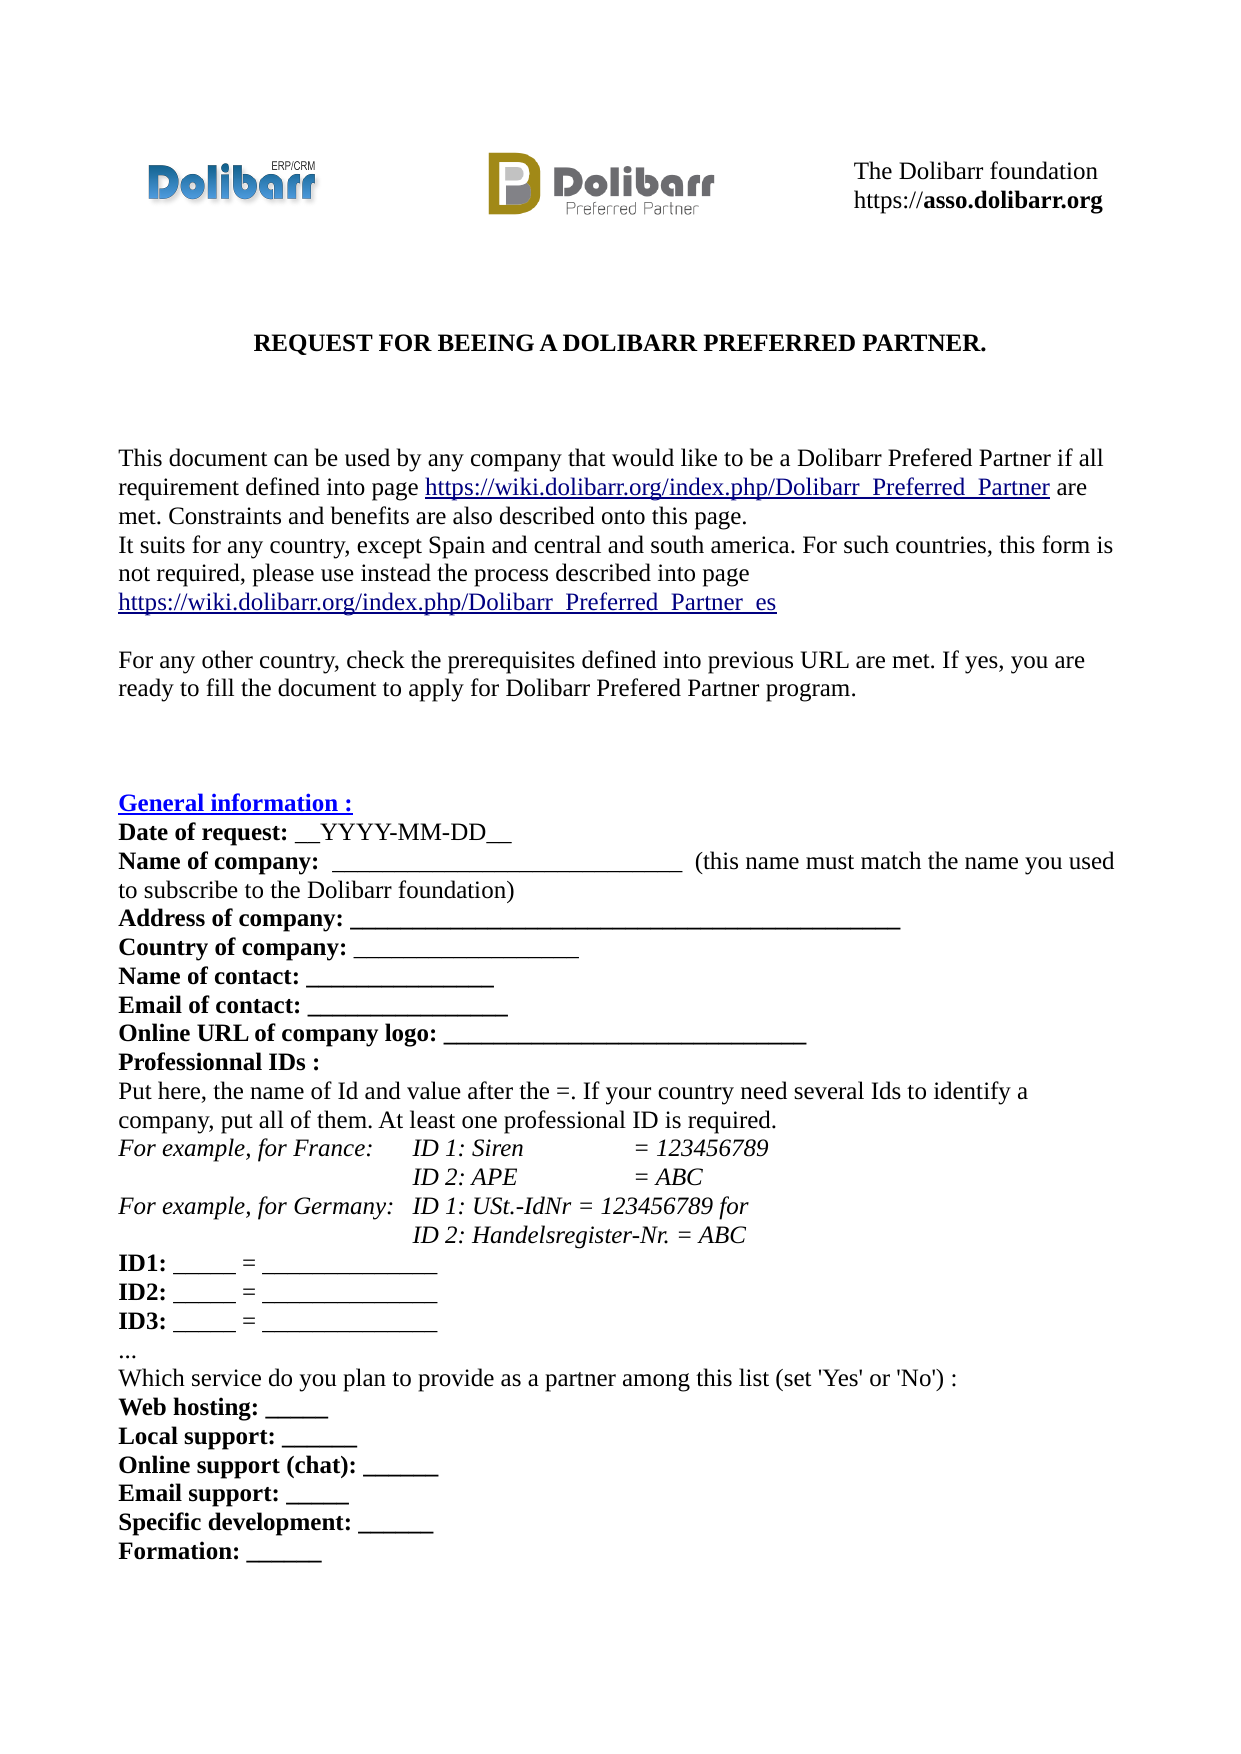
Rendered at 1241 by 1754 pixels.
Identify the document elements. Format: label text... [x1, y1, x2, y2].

text For any other country, check the prerequisites defined into previous URL are met. If yes, you are ready to fill the document to apply for Dolibarr Prefered Partner program. [118, 645, 1122, 702]
text Email support: _____ [118, 1478, 1122, 1507]
text ... [118, 1335, 1122, 1363]
text ID 2: APE = ABC [118, 1162, 1122, 1191]
text ID 2: Handelsregister-Nr. = ABC [118, 1220, 1122, 1248]
text Professionnal IDs : [118, 1047, 1122, 1076]
text This document can be used by any company that would like to be a Dolibarr Prefered Partner if all requirement defined into page https://wiki.dolibarr.org/index.php/Dolibarr_Preferred_Partner are met. Constraints and benefits are also described onto this page. [118, 443, 1122, 530]
text For example, for France: ID 1: Siren = 123456789 [118, 1133, 1122, 1162]
text Web hosting: _____ [118, 1392, 1122, 1421]
text General information : [118, 788, 1122, 817]
text Name of company: ____________________________ (this name must match the name you used to subscribe to the Dolibarr foundation) [118, 846, 1122, 903]
text ID1: _____ = ______________ [118, 1248, 1122, 1277]
text Address of company: ____________________________________________ [118, 903, 1122, 932]
picture [131, 107, 328, 252]
text [328, 156, 473, 185]
text Specific development: ______ [118, 1507, 1122, 1536]
text ID2: _____ = ______________ [118, 1277, 1122, 1306]
text It suits for any country, except Spain and central and south america. For such countries, this form is not required, please use instead the process described into page https://wiki.dolibarr.org/index.php/Dolibarr_Preferred_Partner_es [118, 530, 1122, 616]
text Online URL of company logo: _____________________________ [118, 1018, 1122, 1047]
text Put here, the name of Id and value after the =. If your country need several Ids to identify a company, put all of them. At least one professional ID is required. [118, 1076, 1122, 1133]
text Country of company: __________________ [118, 932, 1122, 961]
text https://asso.dolibarr.org [728, 185, 1122, 213]
text Online support (chat): ______ [118, 1450, 1122, 1478]
text Email of contact: ________________ [118, 990, 1122, 1018]
text Which service do you plan to provide as a partner among this list (set 'Yes' or 'No') : [118, 1363, 1122, 1392]
text For example, for Germany: ID 1: USt.-IdNr = 123456789 for [118, 1191, 1122, 1220]
text Formation: ______ [118, 1536, 1122, 1565]
text Name of contact: _______________ [118, 961, 1122, 990]
text Date of request: __YYYY-MM-DD__ [118, 817, 1122, 846]
picture [473, 138, 728, 227]
text [328, 185, 473, 213]
text ID3: _____ = ______________ [118, 1306, 1122, 1335]
text Local support: ______ [118, 1421, 1122, 1450]
text REQUEST FOR BEEING A DOLIBARR PREFERRED PARTNER. [118, 328, 1122, 357]
text The Dolibarr foundation [728, 156, 1122, 185]
